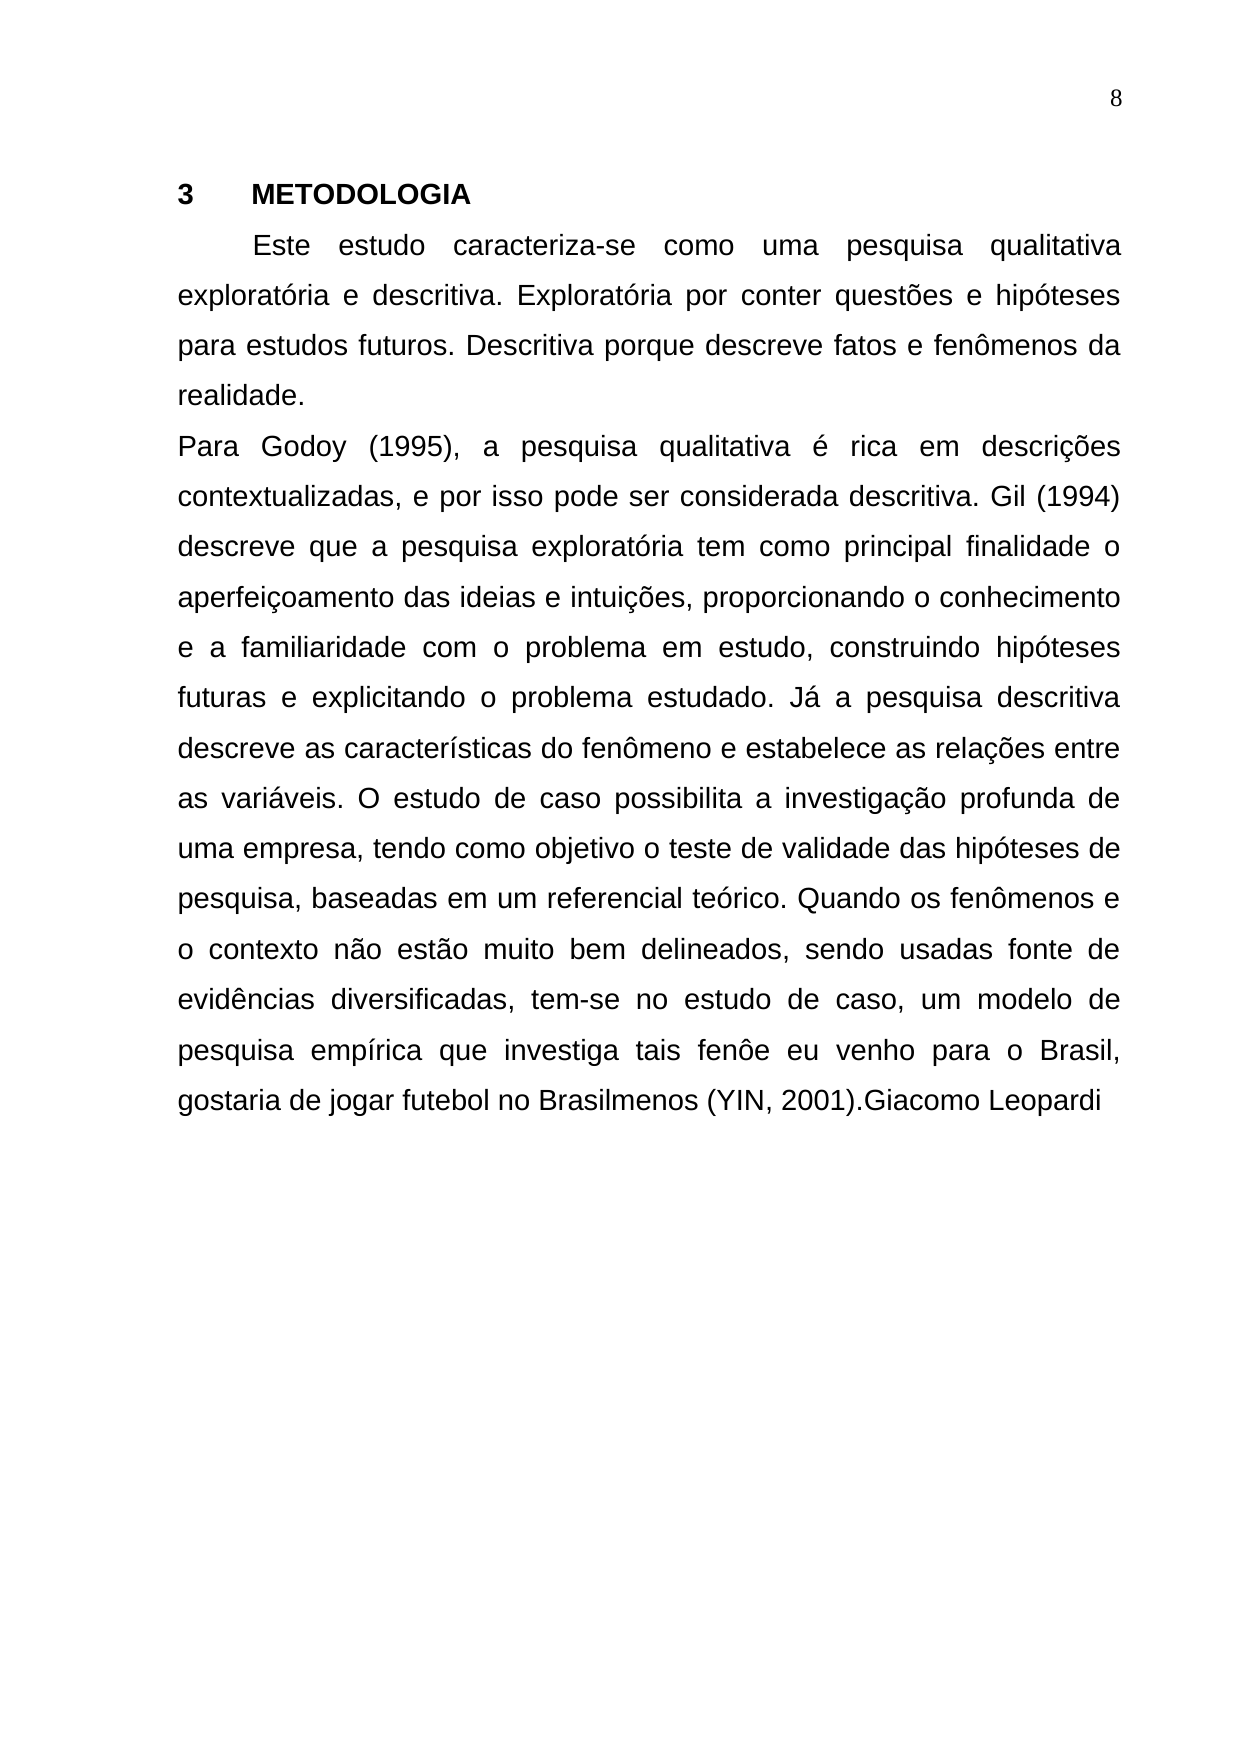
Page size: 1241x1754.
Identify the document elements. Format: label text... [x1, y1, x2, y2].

subtitle 3 METODOLOGIA [177, 177, 1122, 211]
text Este estudo caracteriza-se como uma pesquisa qualitativa exploratória e descritiva. Exploratória por conter questões e hipóteses para estudos futuros. Descritiva porque descreve fatos e fenômenos da realidade. [177, 227, 1122, 412]
text Para Godoy (1995), a pesquisa qualitativa é rica em descrições contextualizadas, e por isso pode ser considerada descritiva. Gil (1994) descreve que a pesquisa exploratória tem como principal finalidade o aperfeiçoamento das ideias e intuições, proporcionando o conhecimento e a familiaridade com o problema em estudo, construindo hipóteses futuras e explicitando o problema estudado. Já a pesquisa descritiva descreve as características do fenômeno e estabelece as relações entre as variáveis. O estudo de caso possibilita a investigação profunda de uma empresa, tendo como objetivo o teste de validade das hipóteses de pesquisa, baseadas em um referencial teórico. Quando os fenômenos e o contexto não estão muito bem delineados, sendo usadas fonte de evidências diversificadas, tem-se no estudo de caso, um modelo de pesquisa empírica que investiga tais fenôe eu venho para o Brasil, gostaria de jogar futebol no Brasilmenos (YIN, 2001).Giacomo Leopardi [177, 429, 1122, 1116]
